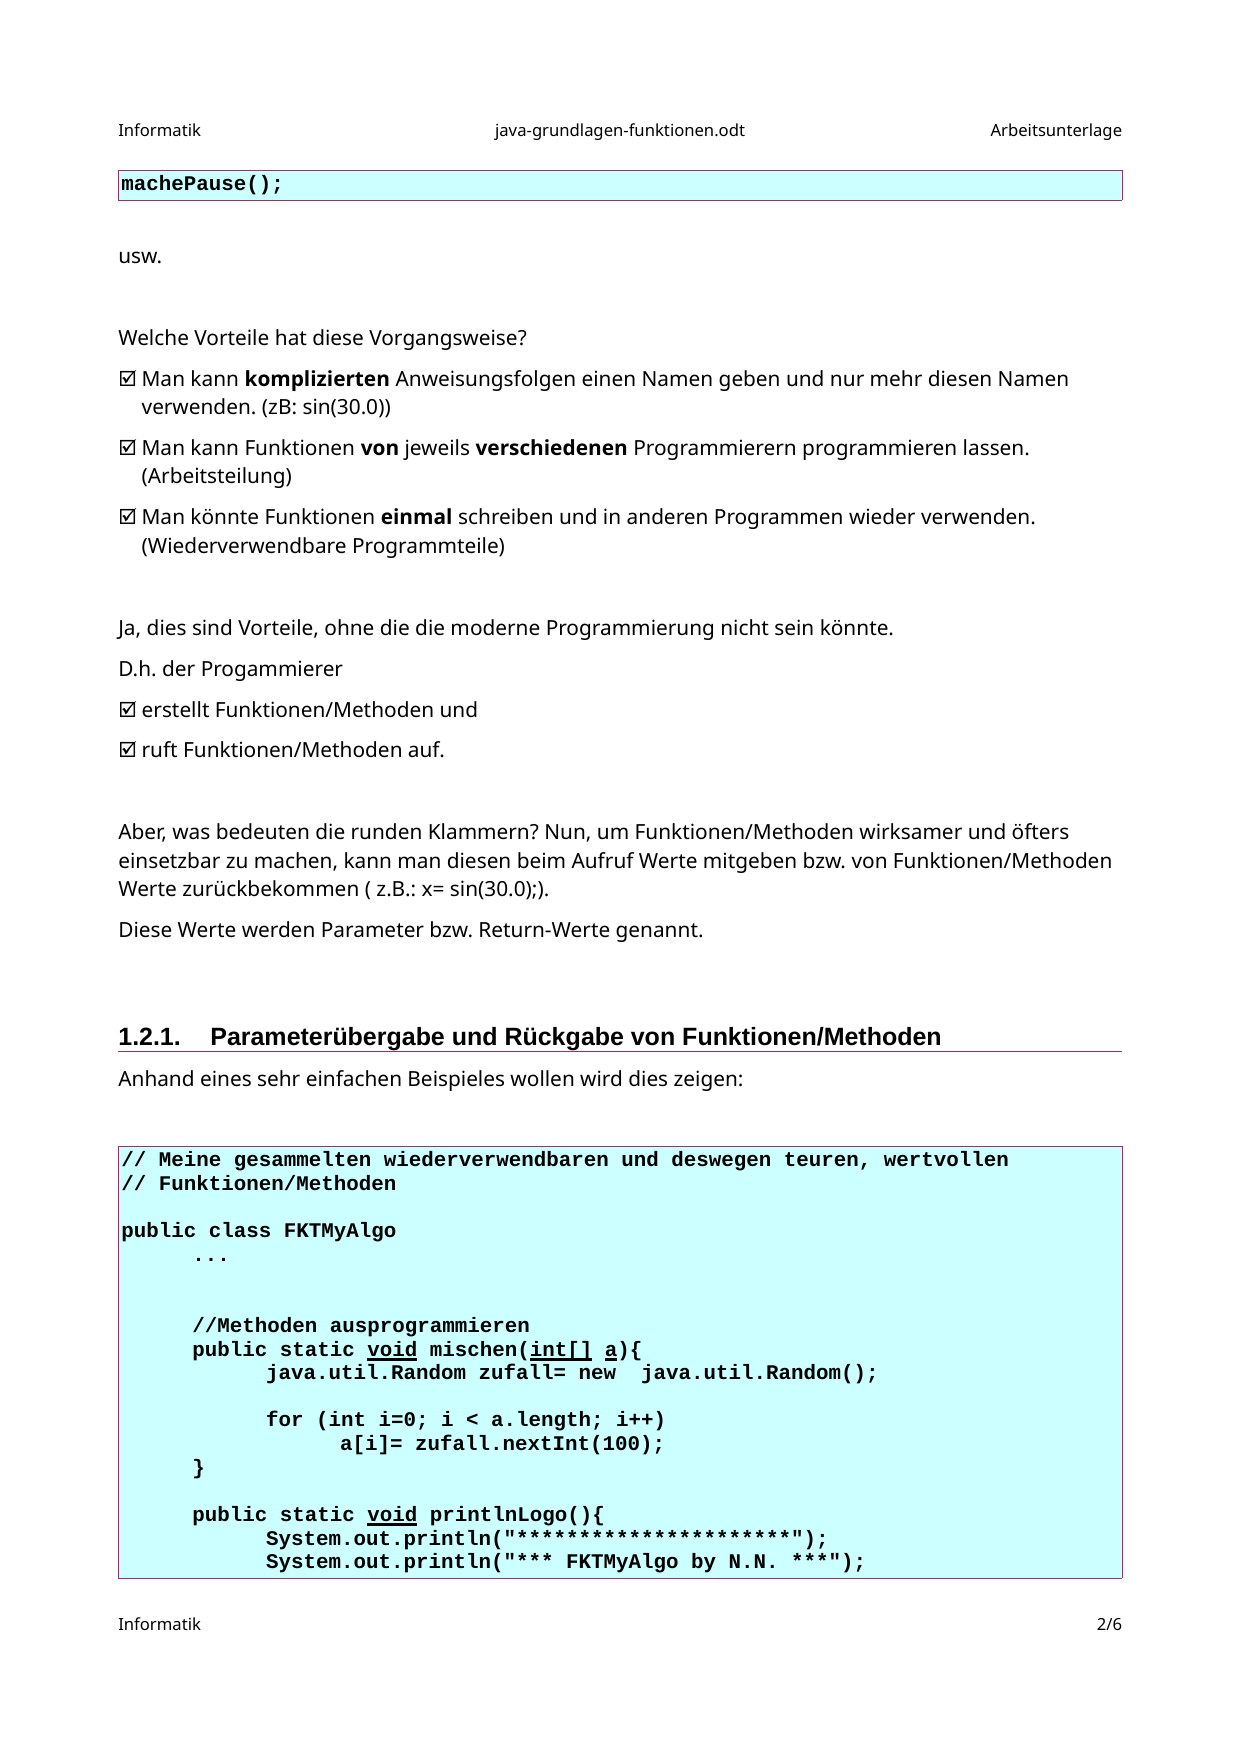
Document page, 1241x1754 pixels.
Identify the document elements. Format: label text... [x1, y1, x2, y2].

text ... [119, 1241, 1122, 1264]
text } [119, 1454, 1122, 1477]
list ruft Funktionen/Methoden auf. [118, 736, 1122, 764]
text // Meine gesammelten wiederverwendbaren und deswegen teuren, wertvollen [119, 1147, 1122, 1170]
text Diese Werte werden Parameter bzw. Return-Werte genannt. [118, 915, 1122, 944]
text // Funktionen/Methoden [119, 1170, 1122, 1194]
list Man kann Funktionen von jeweils verschiedenen Programmierern programmieren lassen. (Arbeitsteilung) [118, 433, 1122, 490]
text D.h. der Progammierer [118, 654, 1122, 682]
text Anhand eines sehr einfachen Beispieles wollen wird dies zeigen: [118, 1064, 1122, 1093]
text System.out.println("*** FKTMyAlgo by N.N. ***"); [119, 1548, 1122, 1578]
list Man kann komplizierten Anweisungsfolgen einen Namen geben und nur mehr diesen Namen verwenden. (zB: sin(30.0)) [118, 364, 1122, 421]
text a[i]= zufall.nextInt(100); [119, 1430, 1122, 1454]
subtitle Parameterübergabe und Rückgabe von Funktionen/Methoden [118, 1022, 1122, 1051]
text machePause(); [119, 171, 1122, 200]
text public class FKTMyAlgo [119, 1217, 1122, 1241]
text Welche Vorteile hat diese Vorgangsweise? [118, 323, 1122, 351]
text //Methoden ausprogrammieren [119, 1312, 1122, 1336]
text usw. [118, 241, 1122, 269]
text System.out.println("**********************"); [119, 1525, 1122, 1548]
text Ja, dies sind Vorteile, ohne die die moderne Programmierung nicht sein könnte. [118, 613, 1122, 641]
text java.util.Random zufall= new java.util.Random(); [119, 1359, 1122, 1383]
text Aber, was bedeuten die runden Klammern? Nun, um Funktionen/Methoden wirksamer und öfters einsetzbar zu machen, kann man diesen beim Aufruf Werte mitgeben bzw. von Funktionen/Methoden Werte zurückbekommen ( z.B.: x= sin(30.0);). [118, 817, 1122, 903]
text public static void printlnLogo(){ [119, 1501, 1122, 1525]
list erstellt Funktionen/Methoden und [118, 695, 1122, 723]
text for (int i=0; i < a.length; i++) [119, 1406, 1122, 1430]
text public static void mischen(int[] a){ [119, 1336, 1122, 1359]
list Man könnte Funktionen einmal schreiben und in anderen Programmen wieder verwenden. (Wiederverwendbare Programmteile) [118, 502, 1122, 559]
